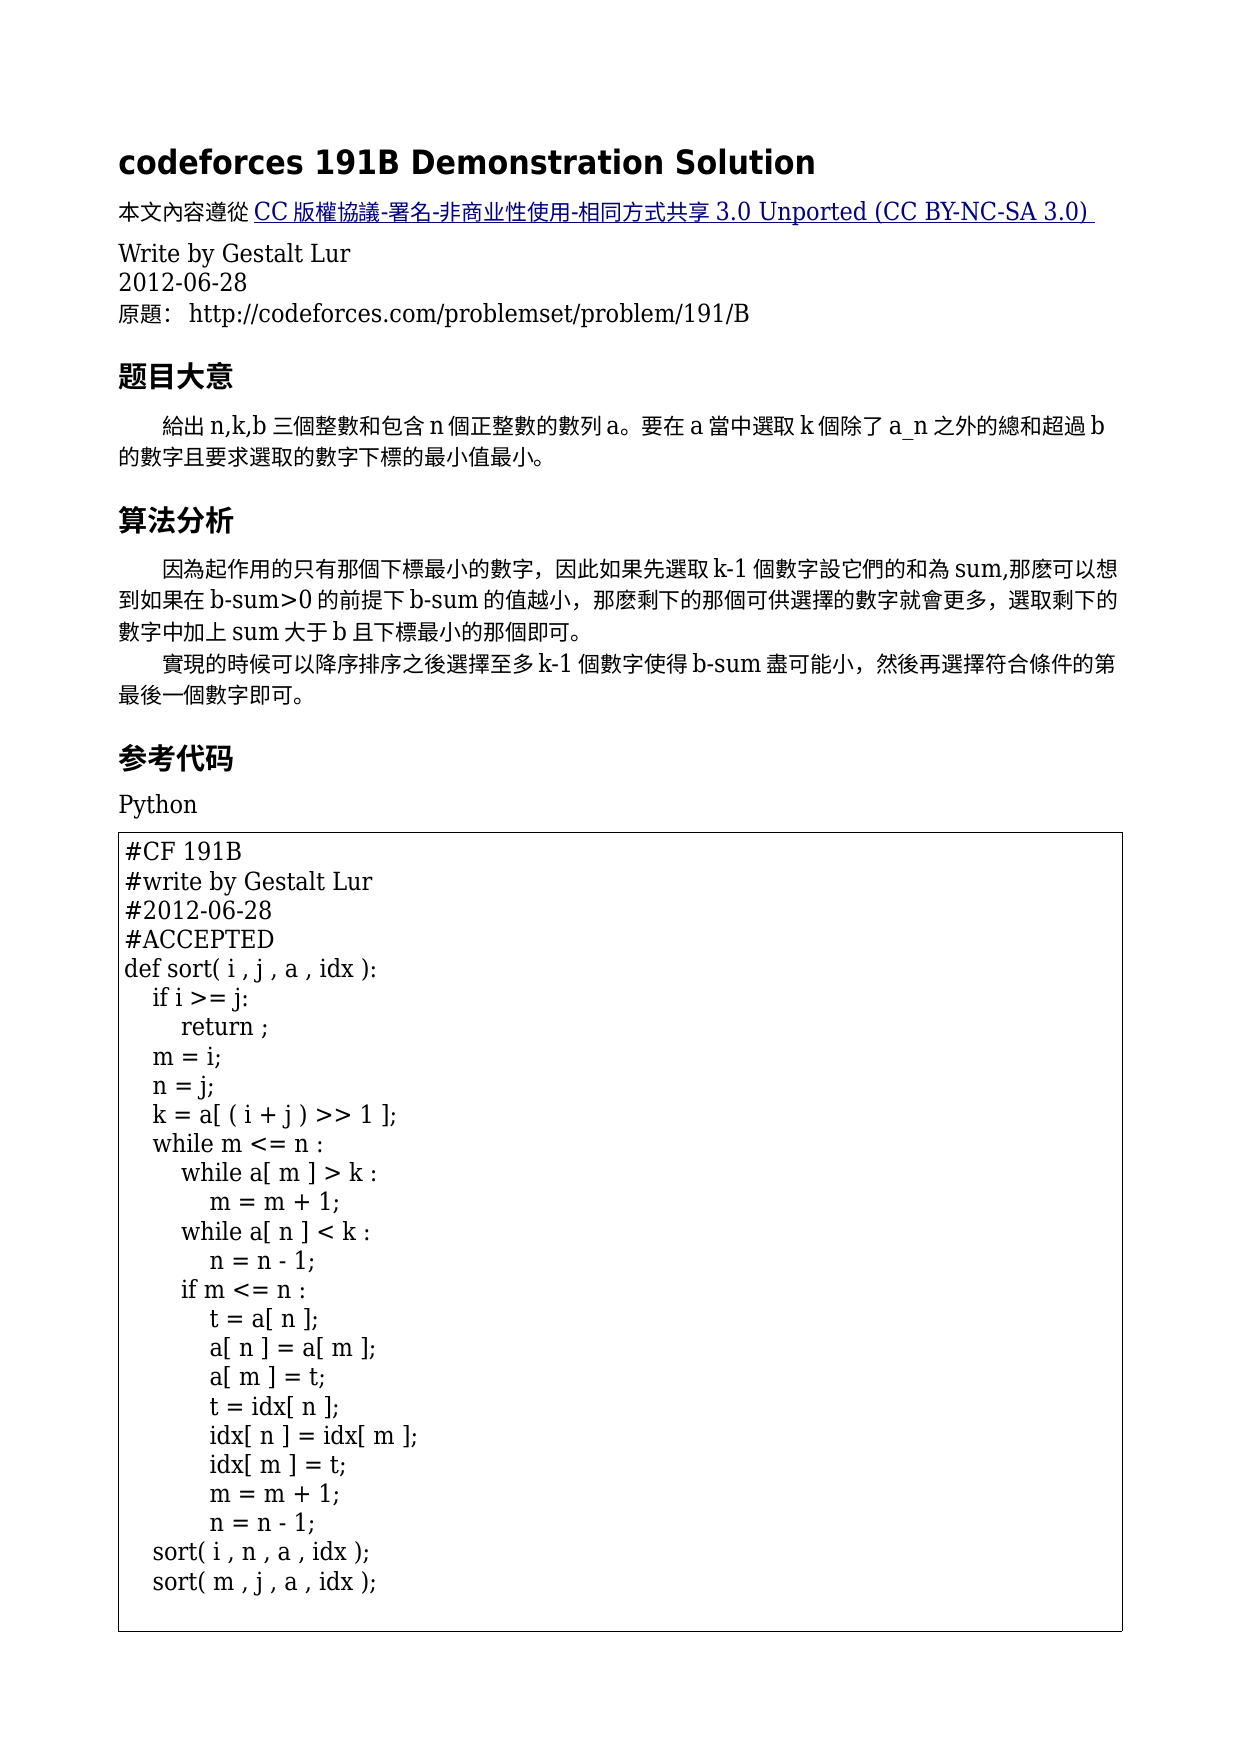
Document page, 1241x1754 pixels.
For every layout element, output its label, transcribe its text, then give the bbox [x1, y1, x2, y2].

text 2012-06-28 [118, 268, 1122, 297]
subtitle 参考代码 [118, 735, 1122, 777]
text Write by Gestalt Lur [118, 239, 1122, 268]
subtitle 算法分析 [118, 497, 1122, 539]
text 給出n,k,b三個整數和包含n個正整數的數列a。要在a當中選取k個除了a_n之外的總和超過b的數字且要求選取的數字下標的最小值最小。 [118, 409, 1122, 472]
text Python [118, 790, 1122, 819]
text 實現的時候可以降序排序之後選擇至多k-1個數字使得b-sum盡可能小，然後再選擇符合條件的第最後一個數字即可。 [118, 647, 1122, 710]
text 本文內容遵從CC版權協議-署名-非商业性使用-相同方式共享 3.0 Unported (CC BY-NC-SA 3.0) [118, 195, 1122, 226]
table_header #CF 191B #write by Gestalt Lur #2012-06-28 #ACCEPTED def sort( i , j , a , idx ): if i >= j: return ; m = i; n = j; k = a[ ( i + j ) >> 1 ]; while m <= n : while a[ m ] > k : m = m + 1; while a[ n ] < k : n = n - 1; if m <= n : t = a[ n ]; a[ n ] = a[ m ]; a[ m ] = t; t = idx[ n ]; idx[ n ] = idx[ m ]; idx[ m ] = t; m = m + 1; n = n - 1; sort( i , n , a , idx ); sort( m , j , a , idx ); [119, 833, 1122, 1631]
subtitle codeforces 191B Demonstration Solution [118, 143, 1122, 182]
text 原題： http://codeforces.com/problemset/problem/191/B [118, 297, 1122, 329]
subtitle 题目大意 [118, 354, 1122, 396]
text 因為起作用的只有那個下標最小的數字，因此如果先選取k-1個數字設它們的和為sum,那麽可以想到如果在b-sum>0的前提下b-sum的值越小，那麽剩下的那個可供選擇的數字就會更多，選取剩下的數字中加上sum大于b且下標最小的那個即可。 [118, 552, 1122, 647]
